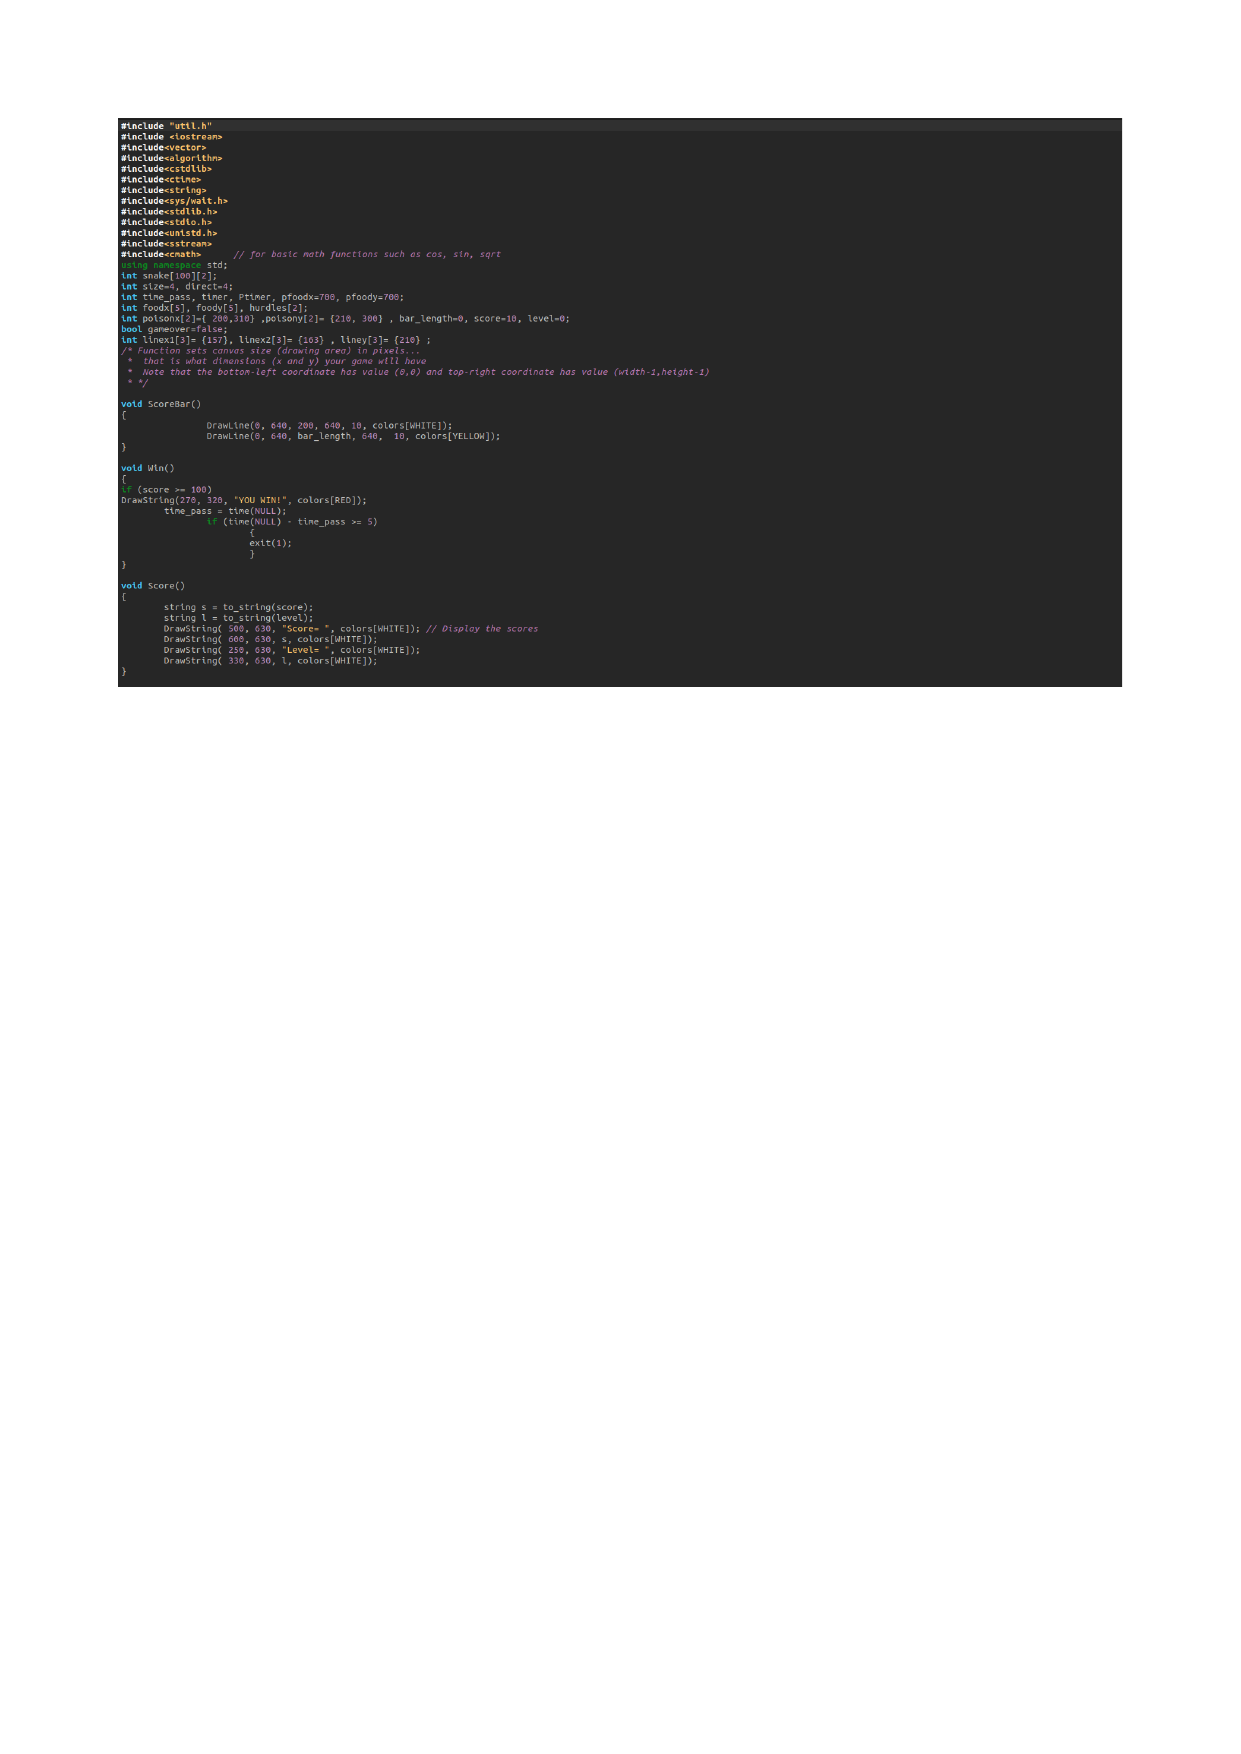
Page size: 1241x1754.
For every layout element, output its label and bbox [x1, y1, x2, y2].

picture [118, 118, 1123, 687]
